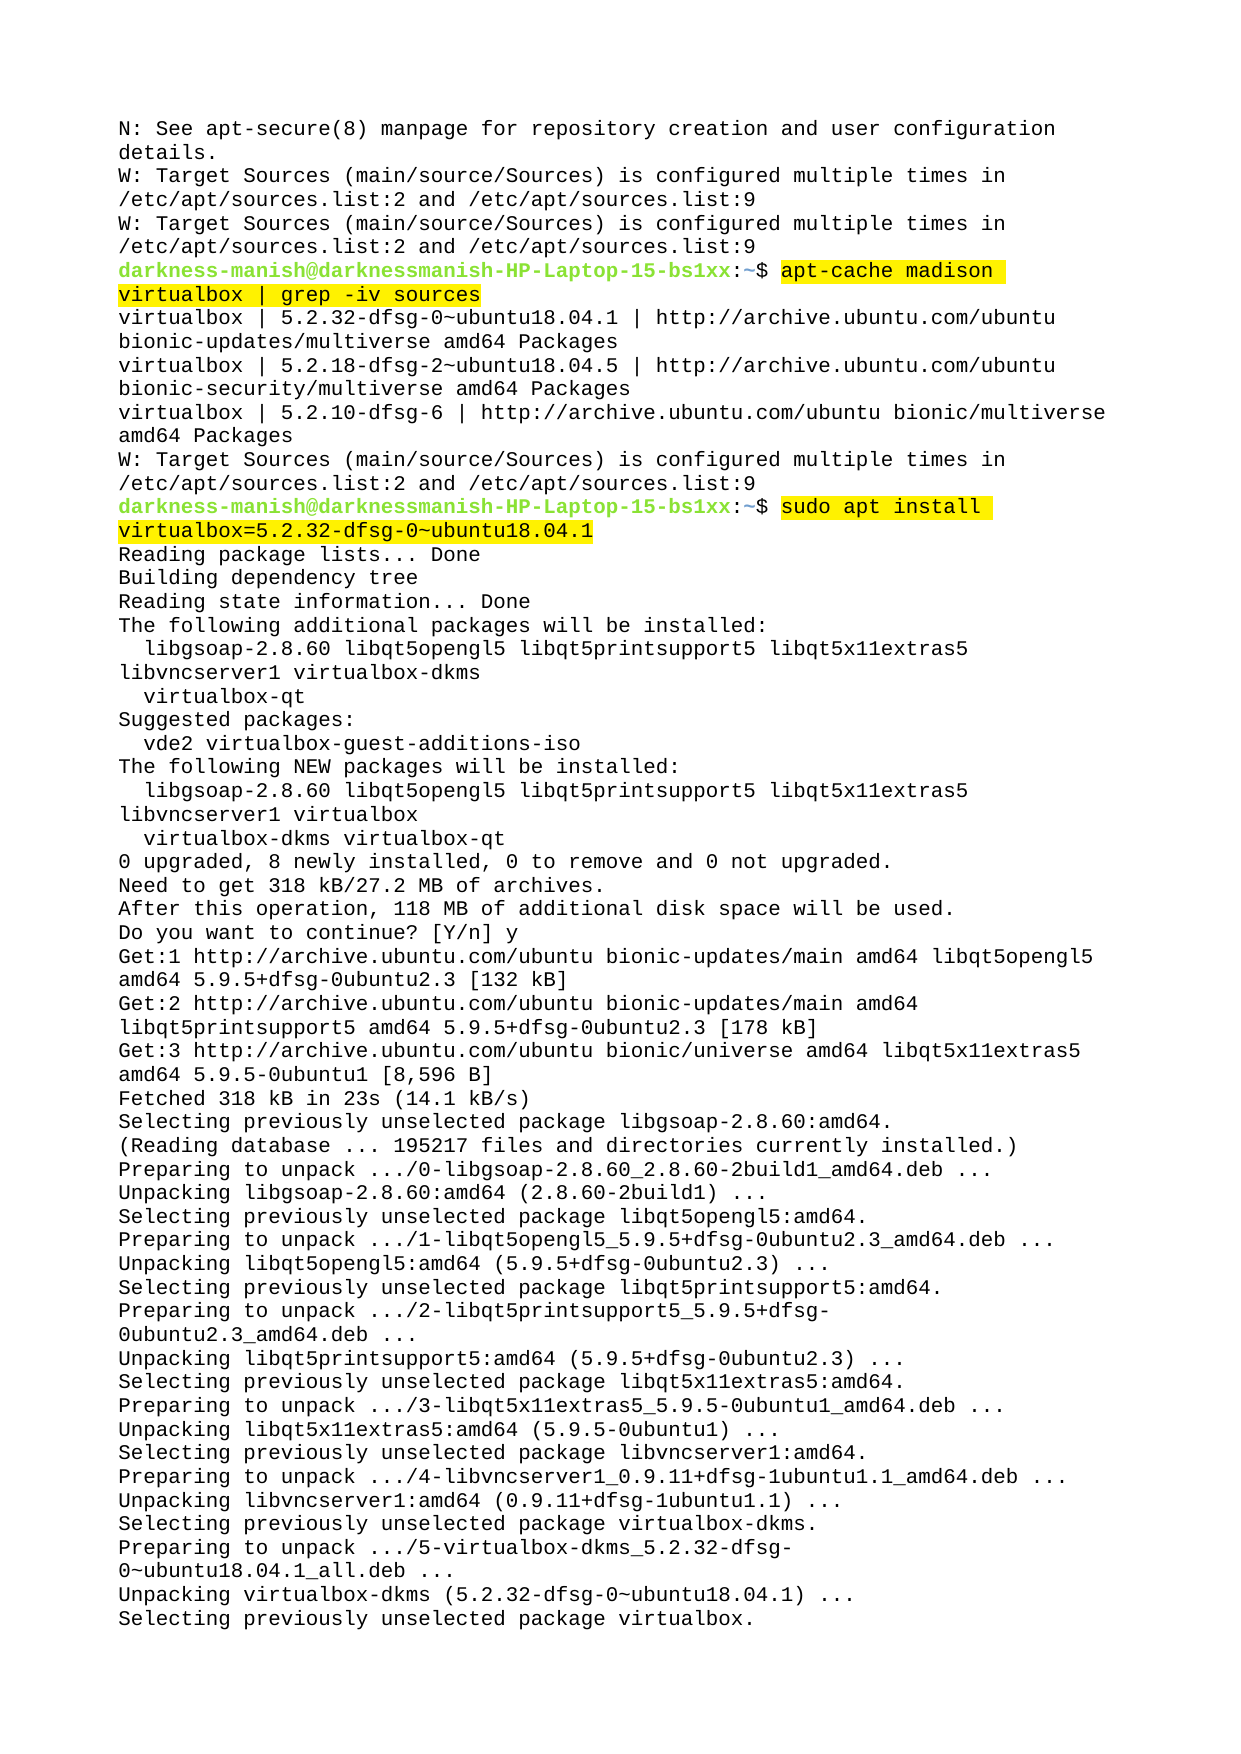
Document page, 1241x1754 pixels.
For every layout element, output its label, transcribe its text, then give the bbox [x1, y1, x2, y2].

text W: Target Sources (main/source/Sources) is configured multiple times in /etc/apt/sources.list:2 and /etc/apt/sources.list:9 [118, 449, 1122, 496]
text 0 upgraded, 8 newly installed, 0 to remove and 0 not upgraded. [118, 851, 1122, 875]
text Preparing to unpack .../5-virtualbox-dkms_5.2.32-dfsg-0~ubuntu18.04.1_all.deb ... [118, 1537, 1122, 1584]
text The following additional packages will be installed: [118, 615, 1122, 638]
text Unpacking libqt5printsupport5:amd64 (5.9.5+dfsg-0ubuntu2.3) ... [118, 1348, 1122, 1371]
text Preparing to unpack .../1-libqt5opengl5_5.9.5+dfsg-0ubuntu2.3_amd64.deb ... [118, 1229, 1122, 1253]
text Get:1 http://archive.ubuntu.com/ubuntu bionic-updates/main amd64 libqt5opengl5 amd64 5.9.5+dfsg-0ubuntu2.3 [132 kB] [118, 946, 1122, 993]
text The following NEW packages will be installed: [118, 757, 1122, 780]
text W: Target Sources (main/source/Sources) is configured multiple times in /etc/apt/sources.list:2 and /etc/apt/sources.list:9 [118, 213, 1122, 260]
text Selecting previously unselected package virtualbox-dkms. [118, 1513, 1122, 1537]
text Unpacking virtualbox-dkms (5.2.32-dfsg-0~ubuntu18.04.1) ... [118, 1584, 1122, 1608]
text virtualbox-qt [118, 686, 1122, 709]
text Selecting previously unselected package virtualbox. [118, 1608, 1122, 1631]
text Selecting previously unselected package libgsoap-2.8.60:amd64. [118, 1111, 1122, 1135]
text virtualbox | 5.2.32-dfsg-0~ubuntu18.04.1 | http://archive.ubuntu.com/ubuntu bionic-updates/multiverse amd64 Packages [118, 307, 1122, 354]
text Preparing to unpack .../2-libqt5printsupport5_5.9.5+dfsg-0ubuntu2.3_amd64.deb ... [118, 1300, 1122, 1348]
text W: Target Sources (main/source/Sources) is configured multiple times in /etc/apt/sources.list:2 and /etc/apt/sources.list:9 [118, 165, 1122, 213]
text virtualbox-dkms virtualbox-qt [118, 827, 1122, 851]
text libgsoap-2.8.60 libqt5opengl5 libqt5printsupport5 libqt5x11extras5 libvncserver1 virtualbox [118, 780, 1122, 827]
text Preparing to unpack .../4-libvncserver1_0.9.11+dfsg-1ubuntu1.1_amd64.deb ... [118, 1466, 1122, 1489]
text virtualbox | 5.2.10-dfsg-6 | http://archive.ubuntu.com/ubuntu bionic/multiverse amd64 Packages [118, 402, 1122, 449]
text Selecting previously unselected package libqt5opengl5:amd64. [118, 1206, 1122, 1229]
text Suggested packages: [118, 709, 1122, 733]
text N: See apt-secure(8) manpage for repository creation and user configuration details. [118, 118, 1122, 165]
text Need to get 318 kB/27.2 MB of archives. [118, 875, 1122, 898]
text Selecting previously unselected package libvncserver1:amd64. [118, 1442, 1122, 1466]
text Reading package lists... Done [118, 544, 1122, 567]
text Selecting previously unselected package libqt5printsupport5:amd64. [118, 1277, 1122, 1300]
text After this operation, 118 MB of additional disk space will be used. [118, 898, 1122, 922]
text Unpacking libqt5opengl5:amd64 (5.9.5+dfsg-0ubuntu2.3) ... [118, 1253, 1122, 1277]
text Fetched 318 kB in 23s (14.1 kB/s) [118, 1088, 1122, 1111]
text Preparing to unpack .../3-libqt5x11extras5_5.9.5-0ubuntu1_amd64.deb ... [118, 1395, 1122, 1419]
text Building dependency tree [118, 567, 1122, 591]
text vde2 virtualbox-guest-additions-iso [118, 733, 1122, 757]
text darkness-manish@darknessmanish-HP-Laptop-15-bs1xx:~$ apt-cache madison virtualbox | grep -iv sources [118, 260, 1122, 307]
text Get:2 http://archive.ubuntu.com/ubuntu bionic-updates/main amd64 libqt5printsupport5 amd64 5.9.5+dfsg-0ubuntu2.3 [178 kB] [118, 993, 1122, 1040]
text Selecting previously unselected package libqt5x11extras5:amd64. [118, 1371, 1122, 1395]
text virtualbox | 5.2.18-dfsg-2~ubuntu18.04.5 | http://archive.ubuntu.com/ubuntu bionic-security/multiverse amd64 Packages [118, 354, 1122, 402]
text Unpacking libvncserver1:amd64 (0.9.11+dfsg-1ubuntu1.1) ... [118, 1489, 1122, 1513]
text libgsoap-2.8.60 libqt5opengl5 libqt5printsupport5 libqt5x11extras5 libvncserver1 virtualbox-dkms [118, 638, 1122, 686]
text darkness-manish@darknessmanish-HP-Laptop-15-bs1xx:~$ sudo apt install virtualbox=5.2.32-dfsg-0~ubuntu18.04.1 [118, 496, 1122, 544]
text (Reading database ... 195217 files and directories currently installed.) [118, 1135, 1122, 1158]
text Get:3 http://archive.ubuntu.com/ubuntu bionic/universe amd64 libqt5x11extras5 amd64 5.9.5-0ubuntu1 [8,596 B] [118, 1040, 1122, 1088]
text Unpacking libgsoap-2.8.60:amd64 (2.8.60-2build1) ... [118, 1182, 1122, 1206]
text Do you want to continue? [Y/n] y [118, 922, 1122, 946]
text Unpacking libqt5x11extras5:amd64 (5.9.5-0ubuntu1) ... [118, 1419, 1122, 1442]
text Preparing to unpack .../0-libgsoap-2.8.60_2.8.60-2build1_amd64.deb ... [118, 1158, 1122, 1182]
text Reading state information... Done [118, 591, 1122, 615]
